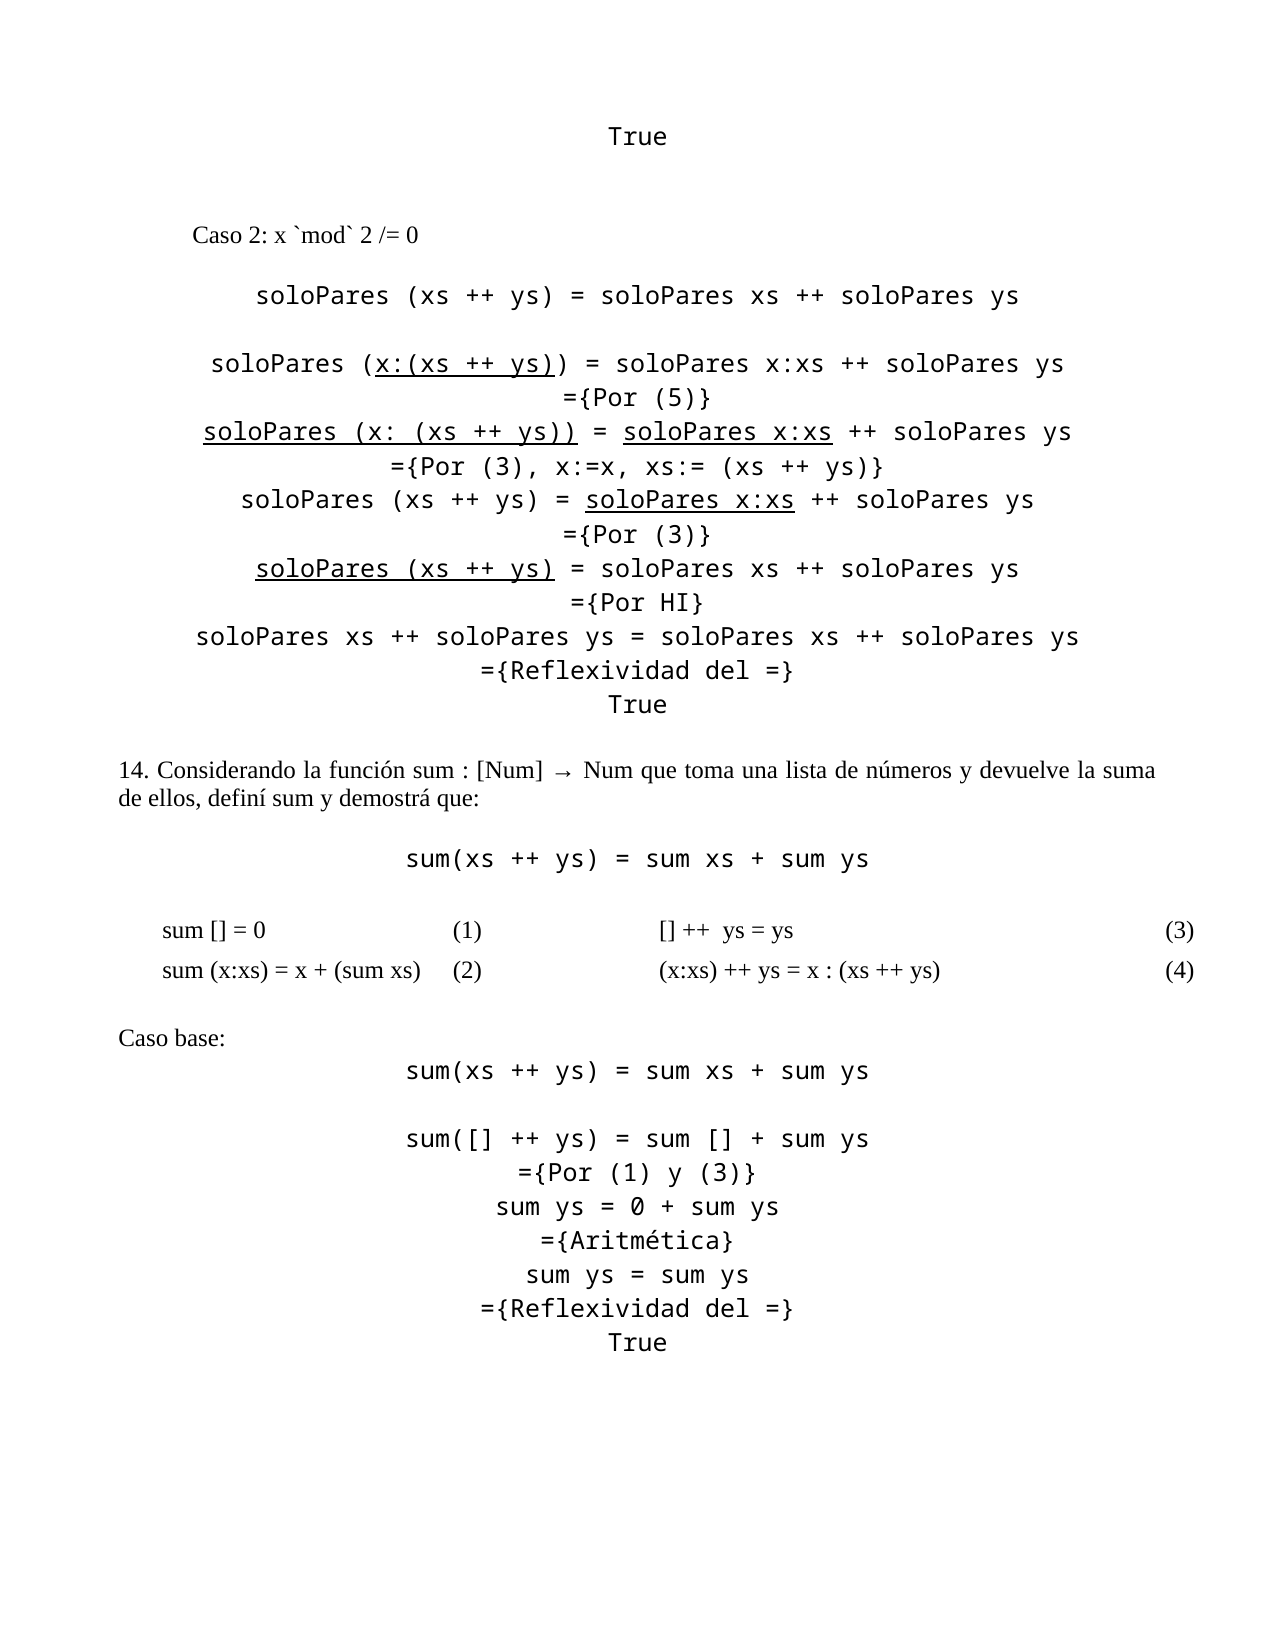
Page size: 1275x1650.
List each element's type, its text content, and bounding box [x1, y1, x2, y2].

text ={Por (3), x:=x, xs:= (xs ++ ys)} [118, 448, 1157, 482]
text ={Por (3)} [118, 516, 1157, 550]
text ={Por HI} [118, 584, 1157, 618]
text sum([] ++ ys) = sum [] + sum ys [118, 1120, 1157, 1154]
text sum(xs ++ ys) = sum xs + sum ys [118, 1052, 1157, 1086]
text ={Por (5)} [118, 380, 1157, 414]
text sum ys = sum ys [118, 1257, 1157, 1291]
text True [118, 118, 1157, 152]
table_cell (4) [1159, 949, 1206, 989]
text True [118, 1325, 1157, 1359]
table_header (3) [1159, 909, 1206, 949]
table_header (1) [447, 909, 653, 949]
table_cell sum (x:xs) = x + (sum xs) [156, 949, 447, 989]
text soloPares (x: (xs ++ ys)) = soloPares x:xs ++ soloPares ys [118, 414, 1157, 448]
text ={Reflexividad del =} [118, 1291, 1157, 1325]
table_cell (2) [447, 949, 653, 989]
text 14. Considerando la función sum : [Num] → Num que toma una lista de números y devuelve la suma de ellos, definí sum y demostrá que: [118, 755, 1157, 812]
text True [118, 687, 1157, 721]
text ={Por (1) y (3)} [118, 1154, 1157, 1188]
text soloPares (xs ++ ys) = soloPares xs ++ soloPares ys [118, 550, 1157, 584]
text soloPares (x:(xs ++ ys)) = soloPares x:xs ++ soloPares ys [118, 346, 1157, 380]
text ={Aritmética} [118, 1223, 1157, 1257]
text soloPares xs ++ soloPares ys = soloPares xs ++ soloPares ys [118, 618, 1157, 652]
table_header sum [] = 0 [156, 909, 447, 949]
text Caso base: [118, 1023, 1157, 1052]
table_header [] ++ ys = ys [653, 909, 1159, 949]
text soloPares (xs ++ ys) = soloPares x:xs ++ soloPares ys [118, 482, 1157, 516]
table_cell (x:xs) ++ ys = x : (xs ++ ys) [653, 949, 1159, 989]
text soloPares (xs ++ ys) = soloPares xs ++ soloPares ys [118, 278, 1157, 312]
text sum ys = 0 + sum ys [118, 1188, 1157, 1223]
text sum(xs ++ ys) = sum xs + sum ys [118, 841, 1157, 875]
text Caso 2: x `mod` 2 /= 0 [118, 220, 1157, 249]
text ={Reflexividad del =} [118, 652, 1157, 687]
